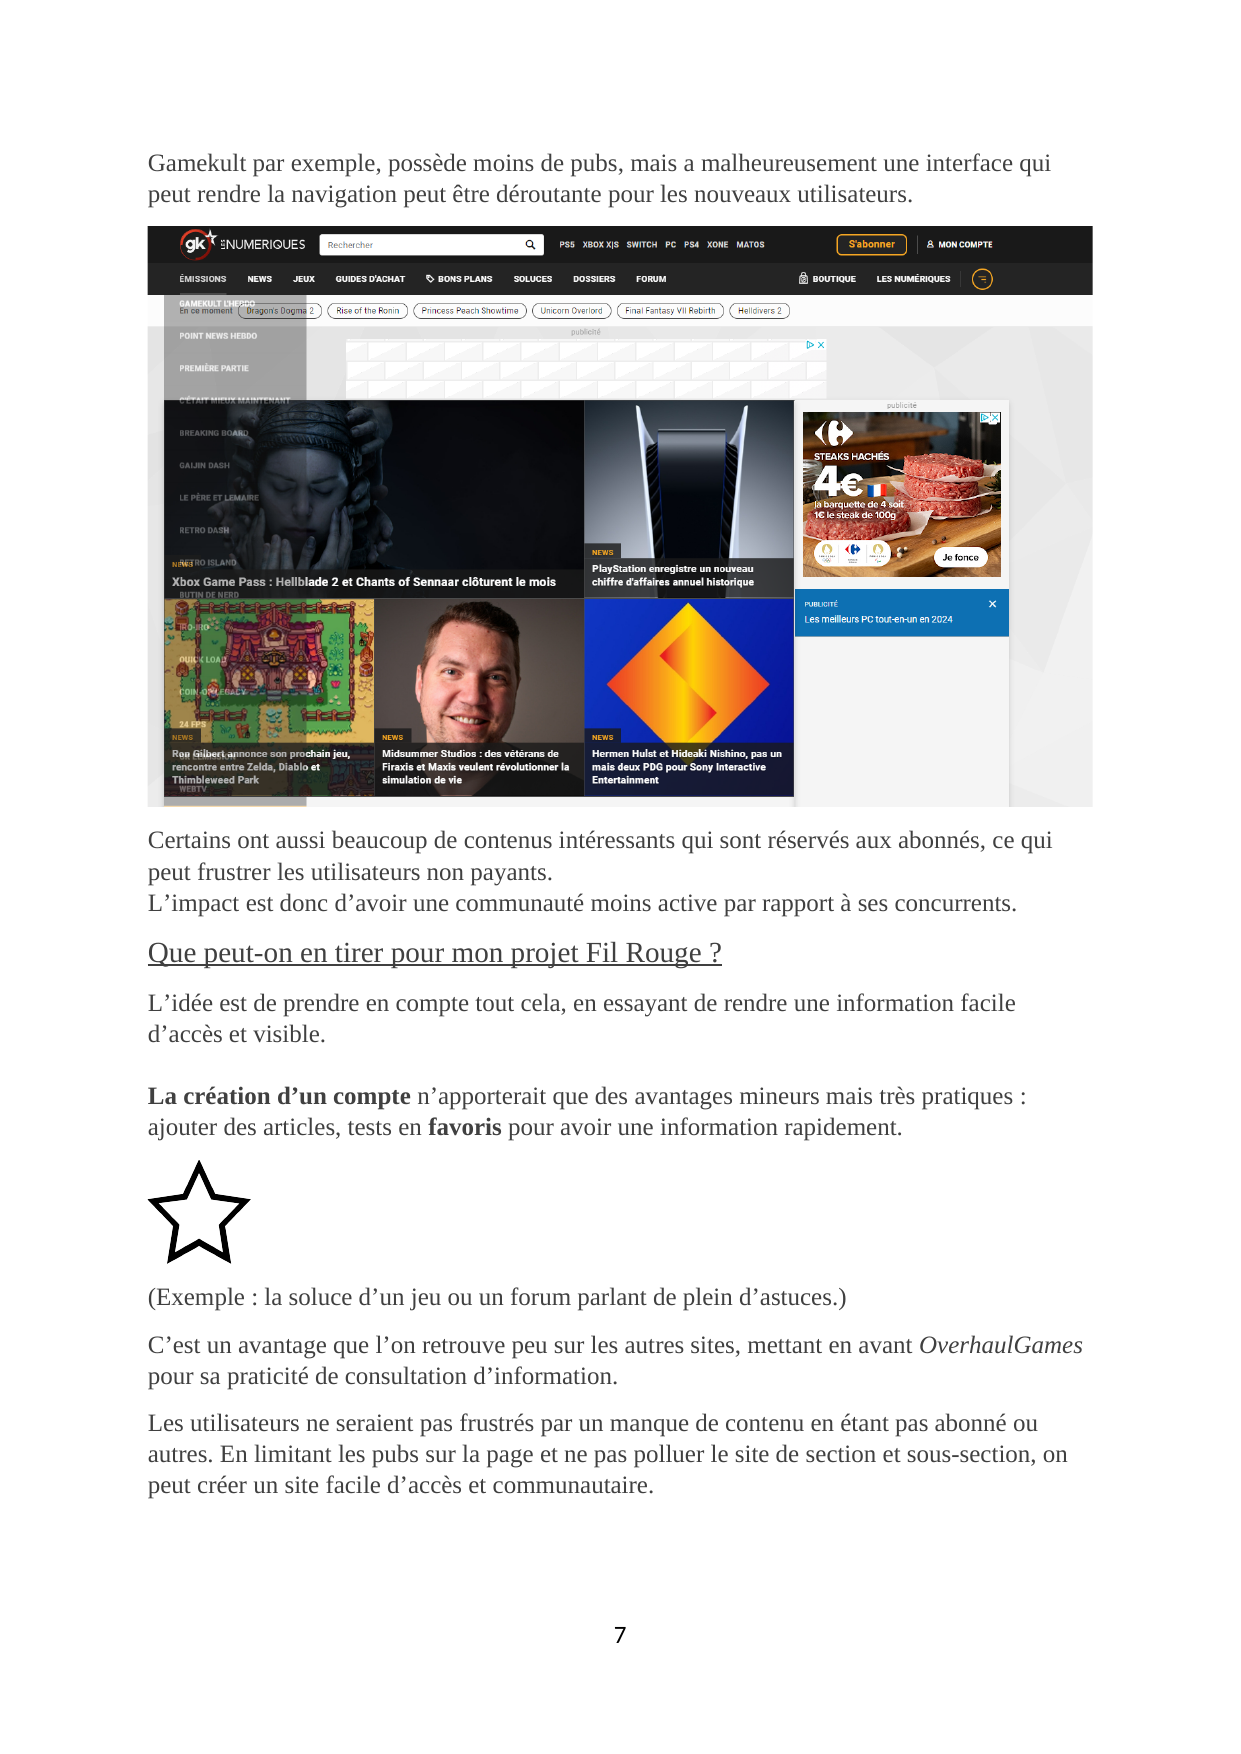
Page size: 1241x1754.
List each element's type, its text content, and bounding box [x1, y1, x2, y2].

text Les utilisateurs ne seraient pas frustrés par un manque de contenu en étant pas abonné ou autres. En limitant les pubs sur la page et ne pas polluer le site de section et sous-section, on peut créer un site facile d’accès et communautaire. [148, 1408, 1093, 1499]
text (Exemple : la soluce d’un jeu ou un forum parlant de plein d’astuces.) [148, 1282, 1093, 1311]
text Certains ont aussi beaucoup de contenus intéressants qui sont réservés aux abonnés, ce qui peut frustrer les utilisateurs non payants. L’impact est donc d’avoir une communauté moins active par rapport à ses concurrents. [148, 826, 1093, 916]
text Gamekult par exemple, possède moins de pubs, mais a malheureusement une interface qui peut rendre la navigation peut être déroutante pour les nouveaux utilisateurs. [148, 148, 1093, 207]
text Que peut-on en tirer pour mon projet Fil Rouge ? [148, 935, 1093, 969]
text L’idée est de prendre en compte tout cela, en essayant de rendre une information facile d’accès et visible. La création d’un compte n’apporterait que des avantages mineurs mais très pratiques : ajouter des articles, tests en favoris pour avoir une information rapidement. [148, 988, 1093, 1141]
picture [147, 226, 1093, 807]
picture [147, 1160, 251, 1264]
text C’est un avantage que l’on retrouve peu sur les autres sites, mettant en avant OverhaulGames pour sa praticité de consultation d’information. [148, 1330, 1093, 1389]
